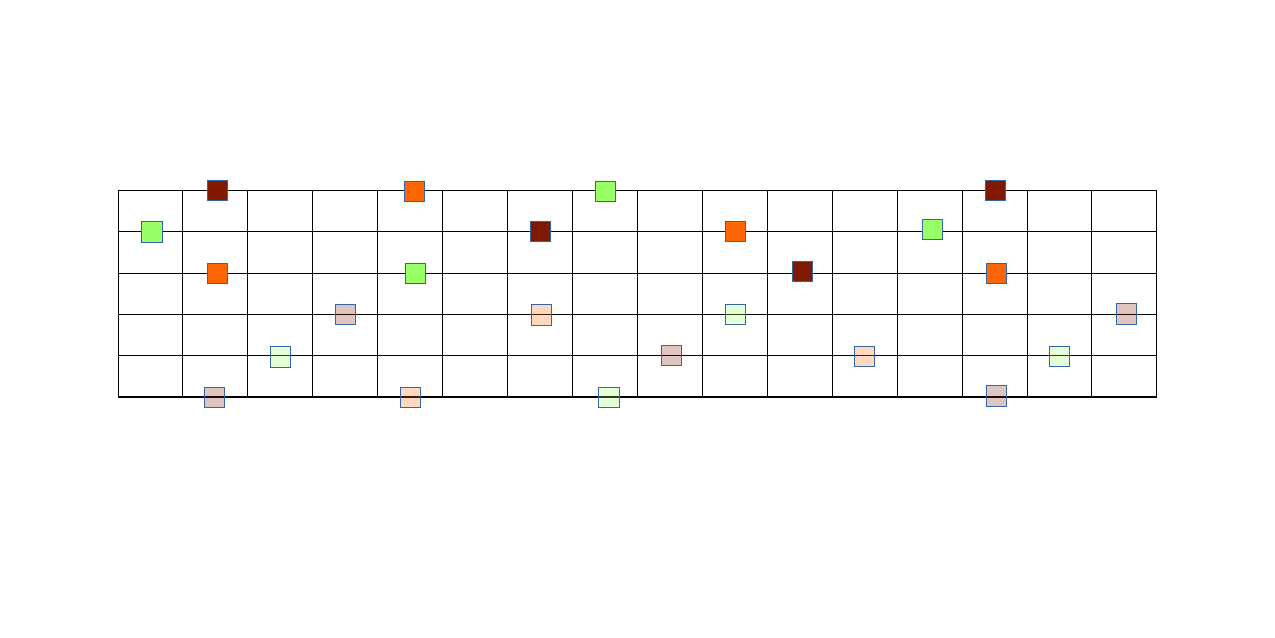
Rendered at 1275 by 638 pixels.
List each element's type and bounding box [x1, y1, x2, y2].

table_cell [703, 274, 767, 314]
table_cell [963, 232, 1027, 273]
table_header [638, 191, 702, 231]
table_cell [703, 315, 767, 355]
table_cell [183, 356, 247, 396]
table_header [119, 191, 182, 231]
table_header [573, 191, 637, 231]
table_cell [898, 274, 962, 314]
table_cell [768, 232, 832, 273]
table_cell [313, 232, 377, 273]
table_cell [119, 232, 182, 273]
table_cell [313, 356, 377, 396]
table_cell [1092, 356, 1156, 396]
table_cell [833, 232, 897, 273]
table_cell [1092, 274, 1156, 314]
table_cell [573, 356, 637, 396]
table_cell [898, 232, 962, 273]
table_cell [248, 232, 312, 273]
table_header [401, 388, 420, 396]
table_cell [573, 274, 637, 314]
table_cell [183, 232, 247, 273]
table_cell [1028, 232, 1091, 273]
table_cell [378, 315, 442, 355]
table_cell [898, 356, 962, 396]
table_cell [963, 274, 1027, 314]
table_header [963, 191, 1027, 231]
table_cell [443, 356, 507, 396]
table_cell [248, 356, 312, 396]
table_cell [573, 315, 637, 355]
table_cell [1092, 315, 1156, 355]
table_header [898, 191, 962, 231]
table_cell [443, 274, 507, 314]
table_header [248, 191, 312, 231]
table_cell [638, 232, 702, 273]
table_cell [833, 274, 897, 314]
table_cell [1092, 232, 1156, 273]
table_cell [898, 315, 962, 355]
table_header [183, 191, 247, 231]
table_cell [573, 232, 637, 273]
table_cell [768, 274, 832, 314]
table_header [768, 191, 832, 231]
table_cell [183, 315, 247, 355]
table_cell [248, 315, 312, 355]
table_cell [183, 274, 247, 314]
table_cell [508, 356, 572, 396]
table_cell [833, 315, 897, 355]
table_header [855, 347, 874, 355]
table_header [313, 191, 377, 231]
table_header [443, 191, 507, 231]
table_cell [1028, 315, 1091, 355]
table_cell [508, 315, 572, 355]
table_cell [313, 315, 377, 355]
table_cell [119, 274, 182, 314]
table_cell [508, 274, 572, 314]
table_cell [638, 315, 702, 355]
table_cell [313, 274, 377, 314]
table_cell [638, 274, 702, 314]
table_header [508, 191, 572, 231]
table_header [703, 191, 767, 231]
table_cell [378, 232, 442, 273]
table_header [378, 191, 442, 231]
table_cell [703, 232, 767, 273]
table_cell [443, 315, 507, 355]
table_cell [443, 232, 507, 273]
table_cell [119, 356, 182, 396]
table_cell [833, 356, 897, 396]
table_cell [703, 356, 767, 396]
table_header [833, 191, 897, 231]
table_cell [638, 356, 702, 396]
table_cell [378, 274, 442, 314]
table_header [1028, 191, 1091, 231]
table_cell [119, 315, 182, 355]
table_cell [248, 274, 312, 314]
table_cell [1028, 274, 1091, 314]
table_cell [963, 356, 1027, 396]
table_cell [768, 356, 832, 396]
table_cell [378, 356, 442, 396]
table_cell [508, 232, 572, 273]
table_header [1092, 191, 1156, 231]
table_cell [1028, 356, 1091, 396]
table_cell [768, 315, 832, 355]
table_cell [963, 315, 1027, 355]
